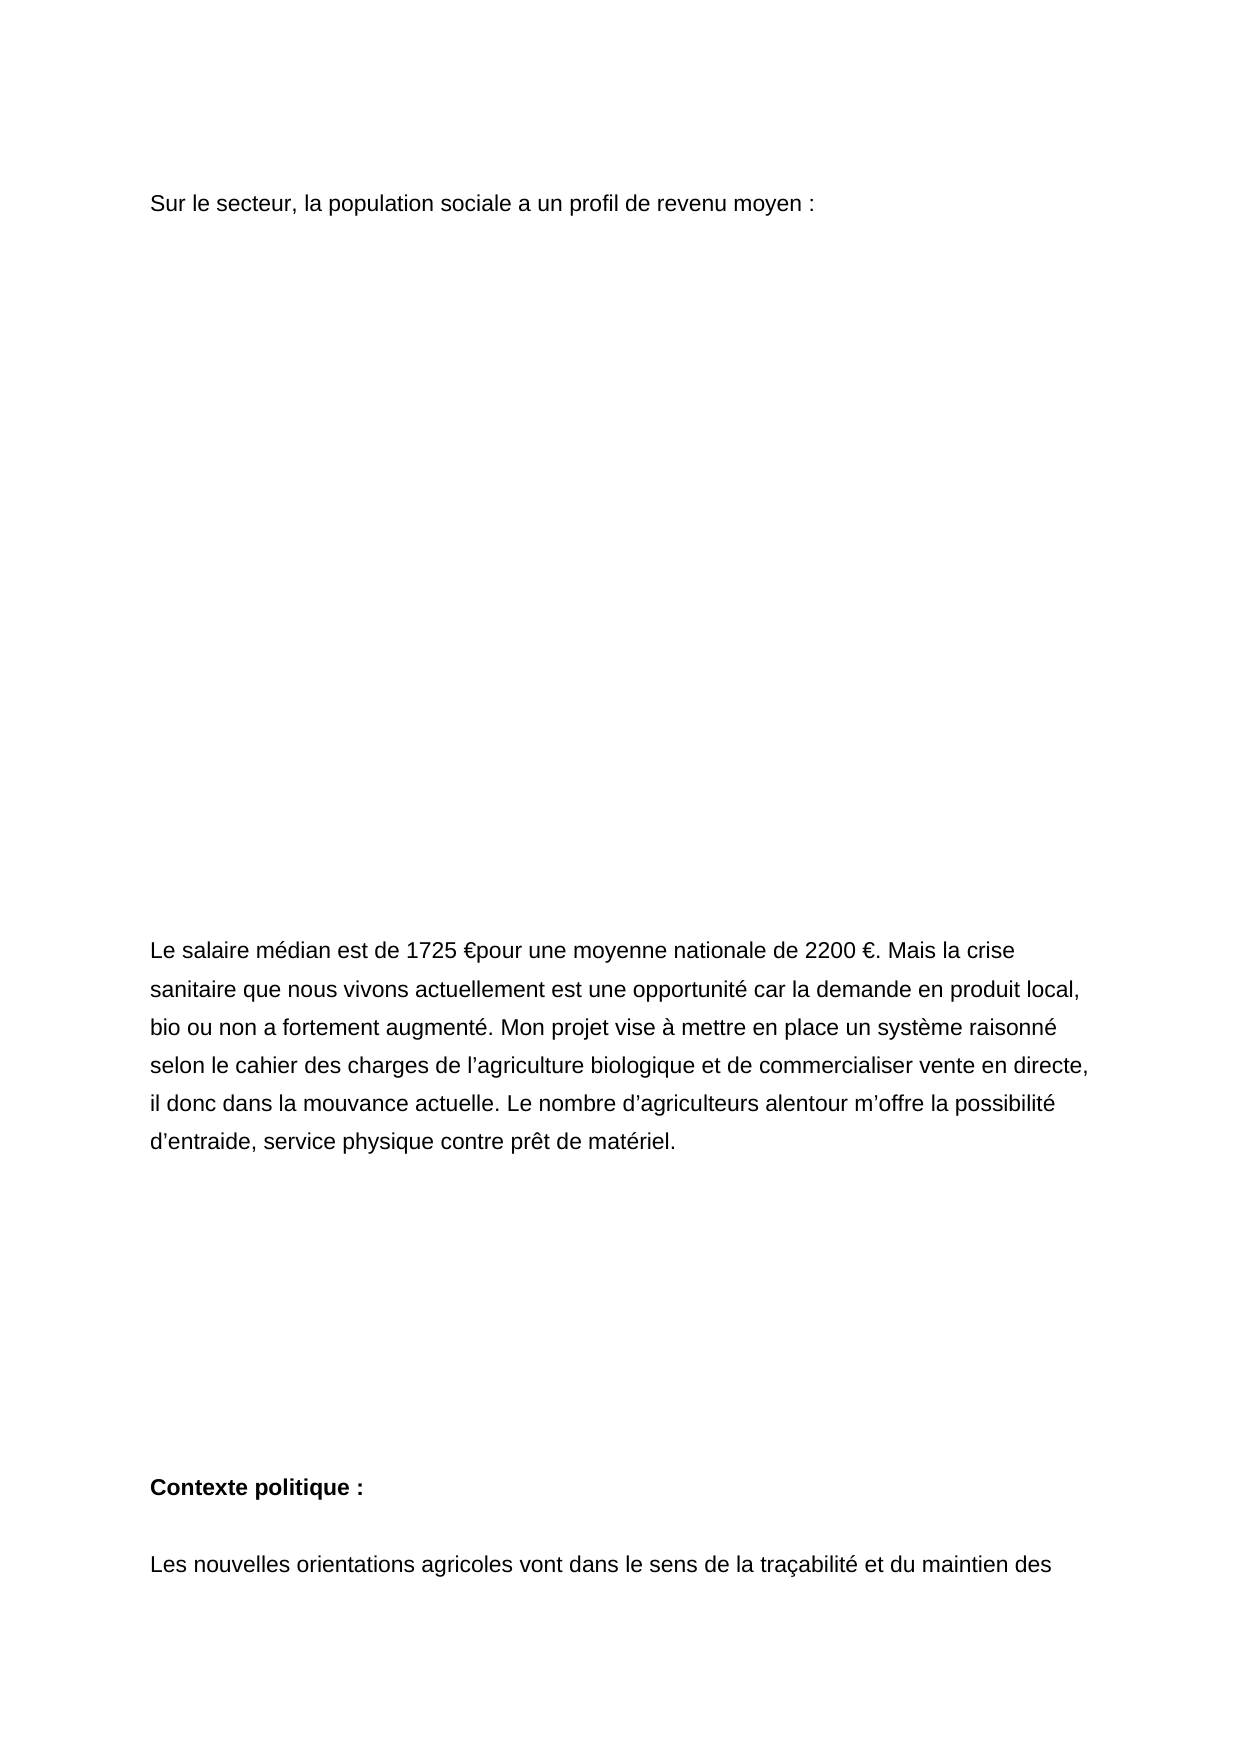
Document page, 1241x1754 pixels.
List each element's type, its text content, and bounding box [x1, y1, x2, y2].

text Contexte politique : [259, 1485, 318, 1498]
text Le salaire médian est de 1725 €pour une moyenne nationale de 2200 €. Mais la crise [150, 948, 478, 962]
text sanitaire que nous vivons actuellement est une opportunité car la demande en produit local, [254, 987, 647, 1000]
text bio ou non a fortement augmenté. Mon projet vise à mettre en place un système raisonné [894, 1025, 1090, 1038]
text Les nouvelles orientations agricoles vont dans le sens de la traçabilité et du maintien des [150, 1562, 443, 1575]
text Les nouvelles orientations agricoles vont dans le sens de la traçabilité et du maintien des [789, 1562, 1090, 1575]
text selon le cahier des charges de l’agriculture biologique et de commercialiser vente en directe, [501, 1063, 648, 1076]
text d’entraide, service physique contre prêt de matériel. [514, 1139, 1090, 1152]
text Sur le secteur, la population sociale a un profil de revenu moyen : [771, 201, 1090, 214]
table_header [150, 266, 620, 769]
text il donc dans la mouvance actuelle. Le nombre d’agriculteurs alentour m’offre la possibilité [664, 1101, 956, 1114]
text bio ou non a fortement augmenté. Mon projet vise à mettre en place un système raisonné [150, 1025, 420, 1038]
text Sur le secteur, la population sociale a un profil de revenu moyen : [357, 201, 571, 214]
text selon le cahier des charges de l’agriculture biologique et de commercialiser vente en directe, [150, 1063, 401, 1076]
text Sur le secteur, la population sociale a un profil de revenu moyen : [150, 201, 330, 214]
text Contexte politique : [321, 1485, 1090, 1498]
text sanitaire que nous vivons actuellement est une opportunité car la demande en produit local, [662, 987, 952, 1000]
text Sur le secteur, la population sociale a un profil de revenu moyen : [573, 201, 770, 214]
text Les nouvelles orientations agricoles vont dans le sens de la traçabilité et du maintien des [445, 1562, 793, 1575]
text d’entraide, service physique contre prêt de matériel. [150, 1139, 344, 1152]
text Le salaire médian est de 1725 €pour une moyenne nationale de 2200 €. Mais la crise [609, 948, 1090, 962]
text d’entraide, service physique contre prêt de matériel. [406, 1139, 512, 1152]
text selon le cahier des charges de l’agriculture biologique et de commercialiser vente en directe, [667, 1063, 1090, 1076]
text bio ou non a fortement augmenté. Mon projet vise à mettre en place un système raisonné [587, 1025, 786, 1038]
text Le salaire médian est de 1725 €pour une moyenne nationale de 2200 €. Mais la crise [480, 948, 609, 962]
table_header [620, 266, 1090, 769]
text il donc dans la mouvance actuelle. Le nombre d’agriculteurs alentour m’offre la possibilité [150, 1101, 662, 1114]
text Contexte politique : [150, 1485, 256, 1498]
